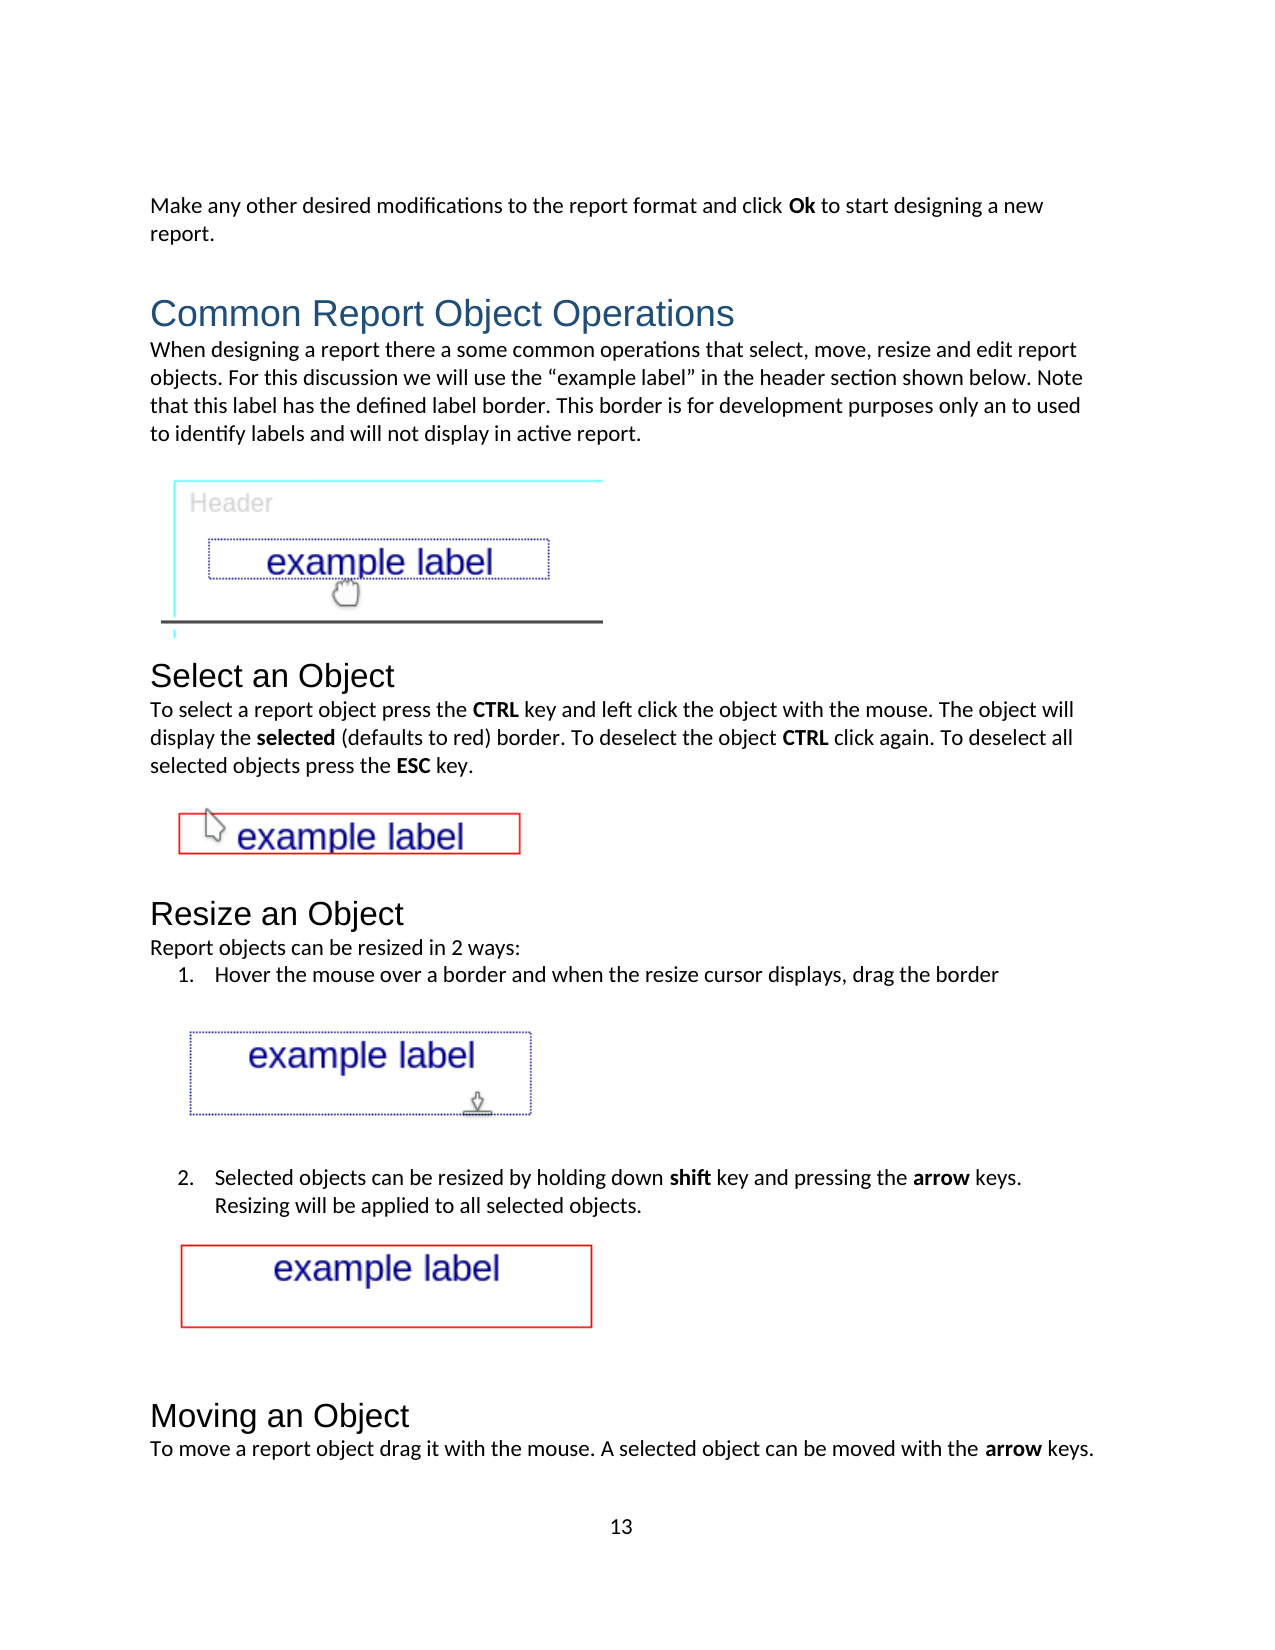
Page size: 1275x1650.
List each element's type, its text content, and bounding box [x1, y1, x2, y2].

picture [167, 1234, 604, 1338]
subtitle Common Report Object Operations [150, 292, 1102, 335]
picture [160, 457, 603, 638]
picture [160, 791, 565, 869]
text Make any other desired modifications to the report format and click Ok to start designing a new report. [150, 192, 1102, 248]
text To move a report object drag it with the mouse. A selected object can be moved with the arrow keys. [150, 1434, 1102, 1462]
subtitle Select an Object [150, 657, 1102, 695]
subtitle Resize an Object [150, 894, 1102, 933]
subtitle Moving an Object [150, 1396, 1102, 1434]
text Report objects can be resized in 2 ways: [150, 933, 1102, 961]
list Hover the mouse over a border and when the resize cursor displays, drag the border [177, 961, 1102, 989]
list Selected objects can be resized by holding down shift key and pressing the arrow keys. Resizing will be applied to all selected objects. [177, 1163, 1102, 1219]
picture [176, 1016, 544, 1133]
text When designing a report there a some common operations that select, move, resize and edit report objects. For this discussion we will use the “example label” in the header section shown below. Note that this label has the defined label border. This border is for development purposes only an to used to identify labels and will not display in active report. [150, 335, 1102, 447]
text To select a report object press the CTRL key and left click the object with the mouse. The object will display the selected (defaults to red) border. To deselect the object CTRL click again. To deselect all selected objects press the ESC key. [150, 695, 1102, 779]
